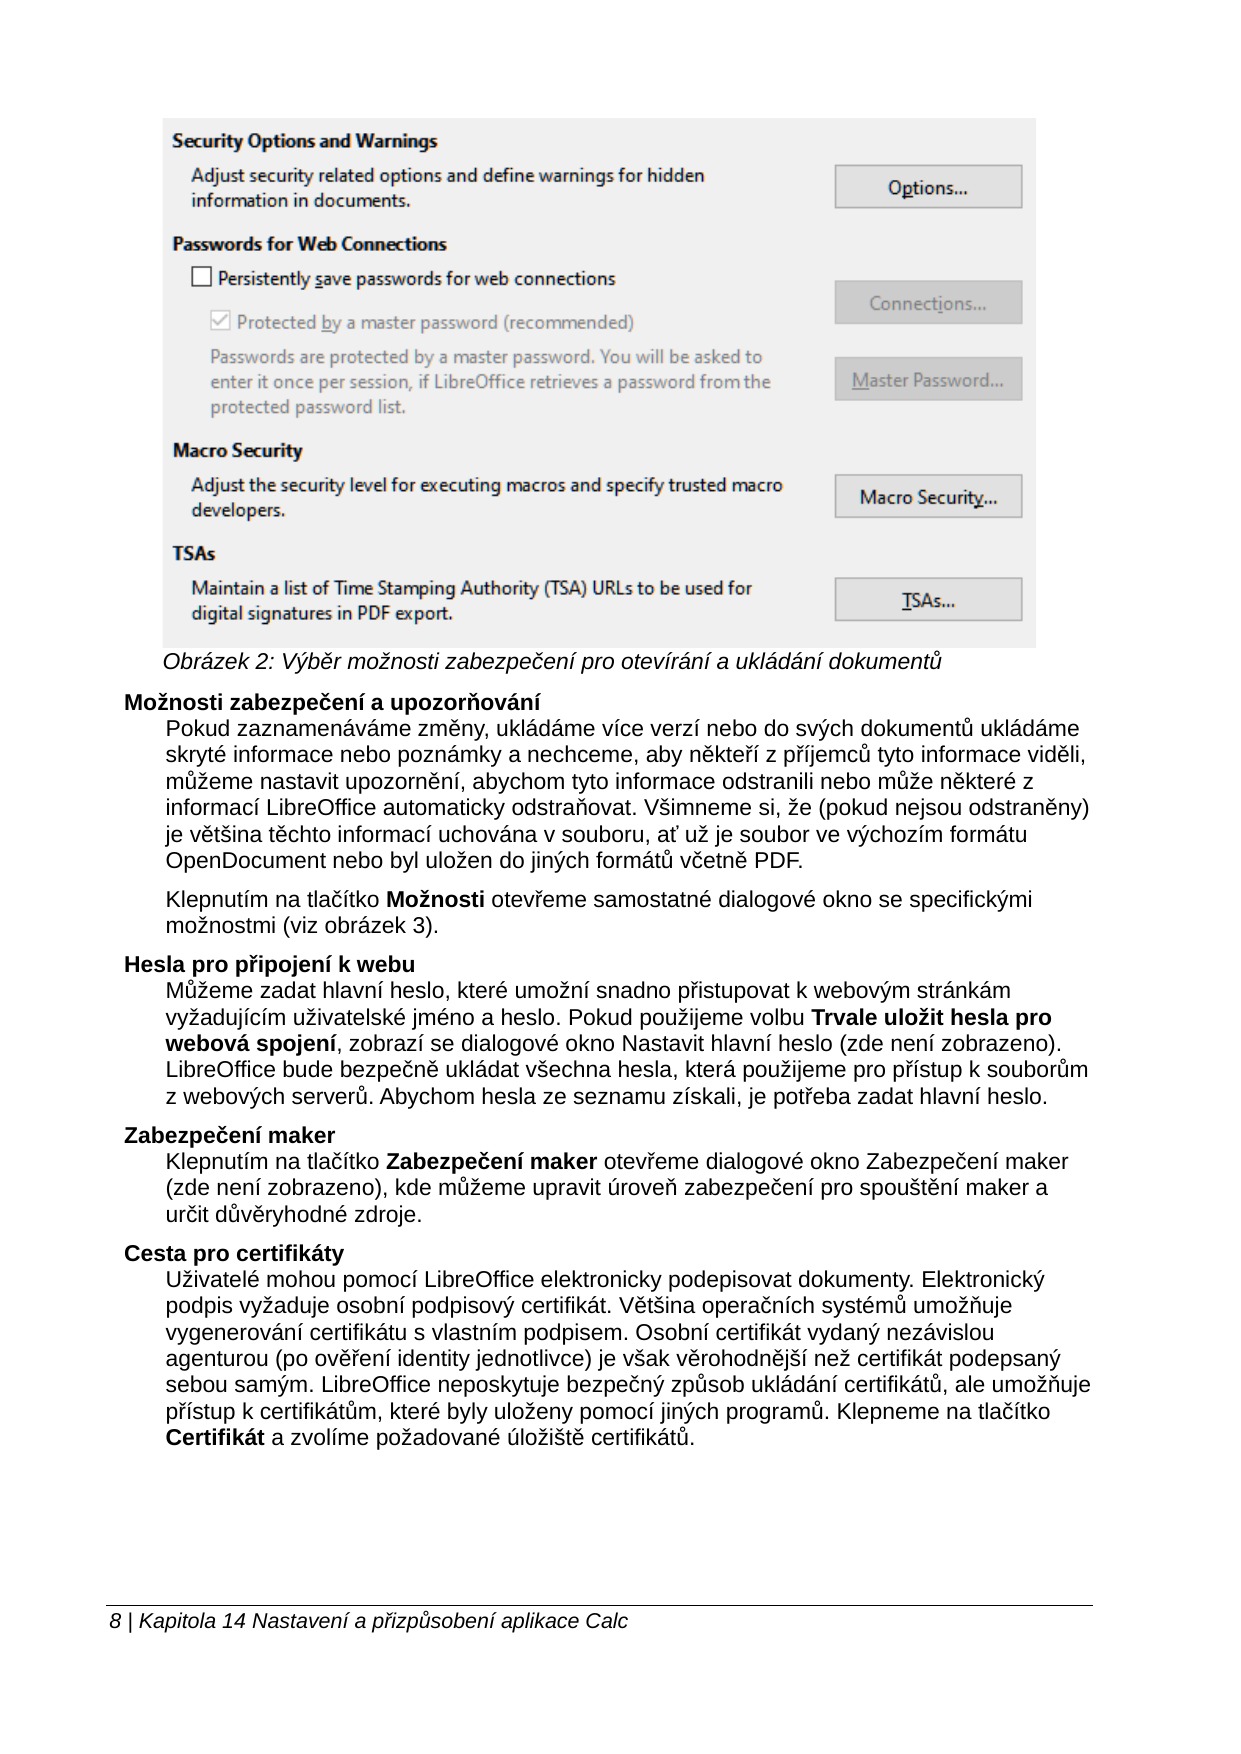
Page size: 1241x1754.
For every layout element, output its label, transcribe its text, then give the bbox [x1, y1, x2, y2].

text Cesta pro certifikáty [124, 1239, 1093, 1266]
text Klepnutím na tlačítko Zabezpečení maker otevřeme dialogové okno Zabezpečení maker (zde není zobrazeno), kde můžeme upravit úroveň zabezpečení pro spouštění maker a určit důvěryhodné zdroje. [165, 1148, 1093, 1227]
text Uživatelé mohou pomocí LibreOffice elektronicky podepisovat dokumenty. Elektronický podpis vyžaduje osobní podpisový certifikát. Většina operačních systémů umožňuje vygenerování certifikátu s vlastním podpisem. Osobní certifikát vydaný nezávislou agenturou (po ověření identity jednotlivce) je však věrohodnější než certifikát podepsaný sebou samým. LibreOffice neposkytuje bezpečný způsob ukládání certifikátů, ale umožňuje přístup k certifikátům, které byly uloženy pomocí jiných programů. Klepneme na tlačítko Certifikát a zvolíme požadované úložiště certifikátů. [165, 1266, 1093, 1450]
text Můžeme zadat hlavní heslo, které umožní snadno přistupovat k webovým stránkám vyžadujícím uživatelské jméno a heslo. Pokud použijeme volbu Trvale uložit hesla pro webová spojení, zobrazí se dialogové okno Nastavit hlavní heslo (zde není zobrazeno). LibreOffice bude bezpečně ukládat všechna hesla, která použijeme pro přístup k souborům z webových serverů. Abychom hesla ze seznamu získali, je potřeba zadat hlavní heslo. [165, 977, 1093, 1109]
text Pokud zaznamenáváme změny, ukládáme více verzí nebo do svých dokumentů ukládáme skryté informace nebo poznámky a nechceme, aby někteří z příjemců tyto informace viděli, můžeme nastavit upozornění, abychom tyto informace odstranili nebo může některé z informací LibreOffice automaticky odstraňovat. Všimneme si, že (pokud nejsou odstraněny) je většina těchto informací uchována v souboru, ať už je soubor ve výchozím formátu OpenDocument nebo byl uložen do jiných formátů včetně PDF. [165, 715, 1093, 873]
text Zabezpečení maker [124, 1122, 1093, 1148]
text Možnosti zabezpečení a upozorňování [124, 689, 1093, 715]
text Hesla pro připojení k webu [124, 951, 1093, 977]
text Klepnutím na tlačítko Možnosti otevřeme samostatné dialogové okno se specifickými možnostmi (viz obrázek 3). [165, 886, 1093, 938]
text Obrázek 2: Výběr možnosti zabezpečení pro otevírání a ukládání dokumentů [162, 648, 1036, 674]
picture [162, 118, 1037, 648]
